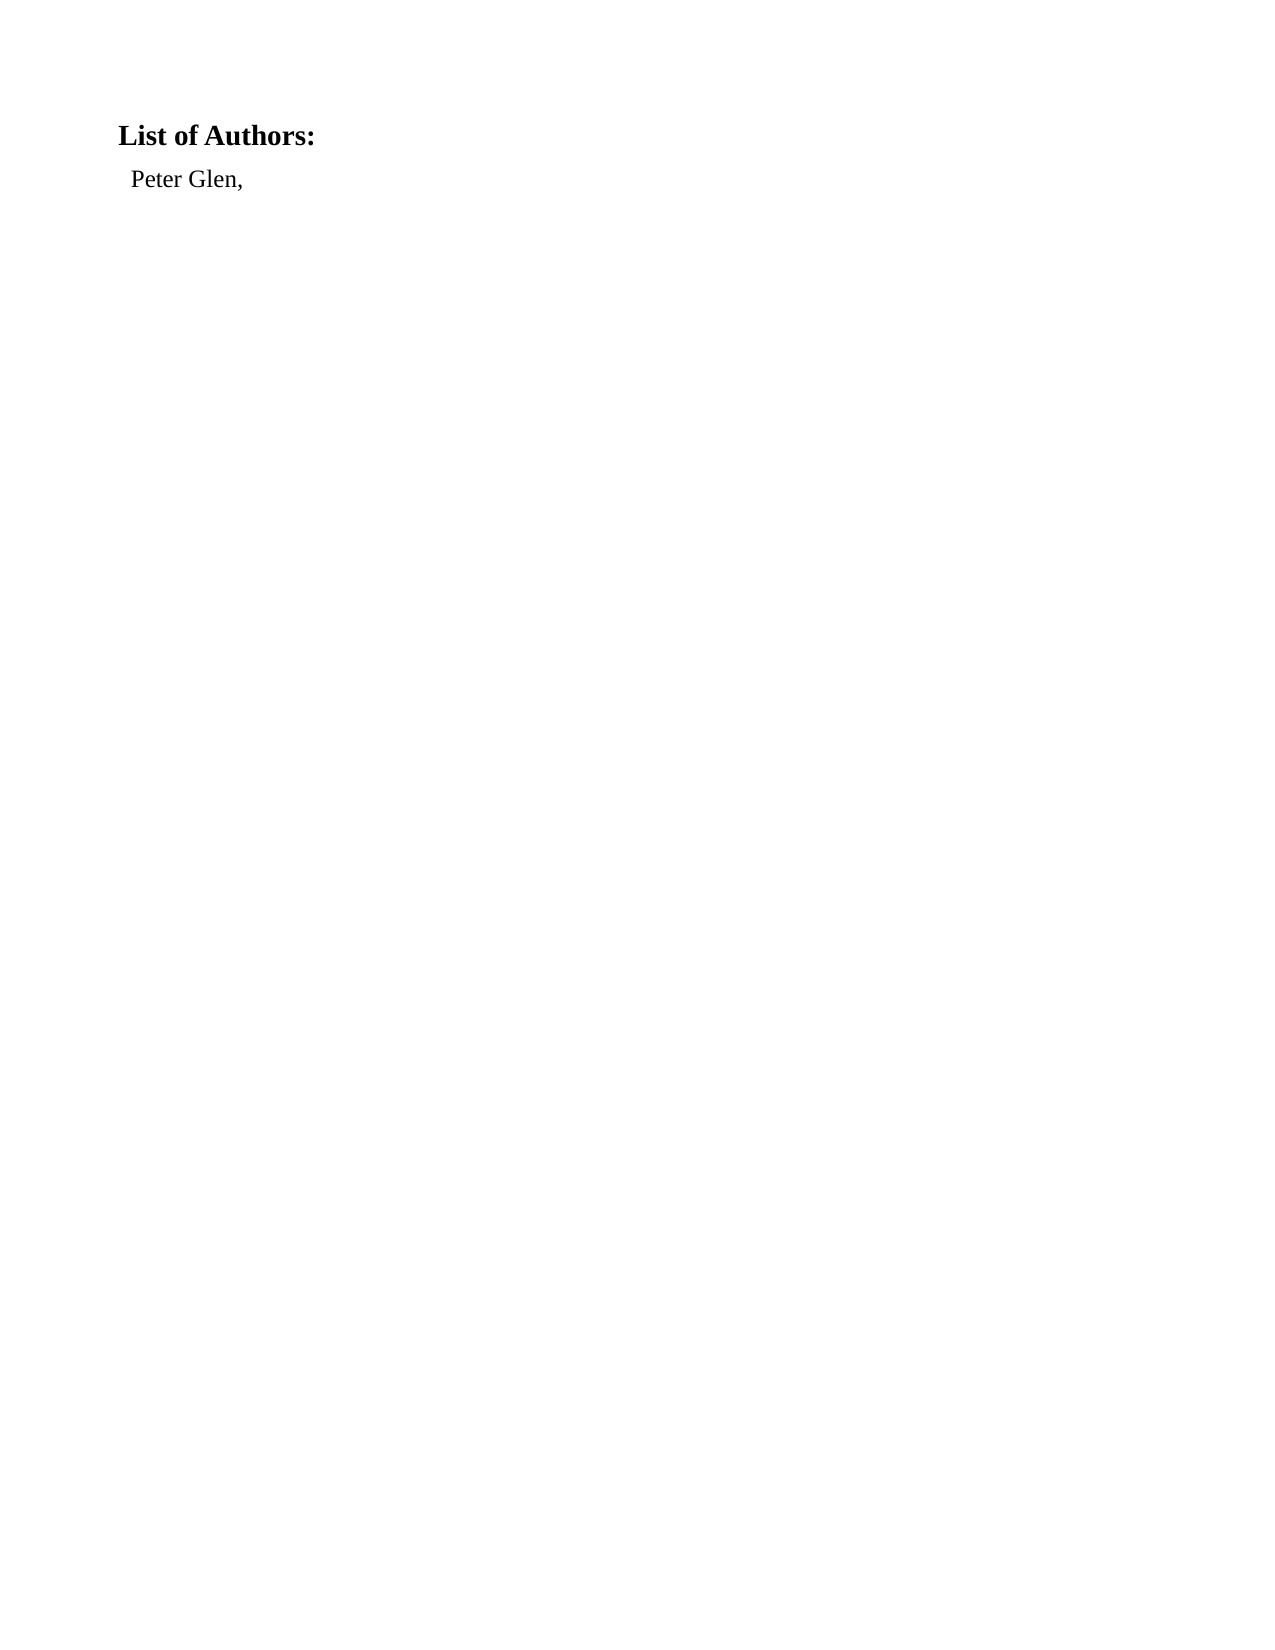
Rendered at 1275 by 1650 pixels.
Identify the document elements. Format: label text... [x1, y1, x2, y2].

text Peter Glen, [118, 164, 1157, 193]
subtitle List of Authors: [118, 118, 1157, 152]
